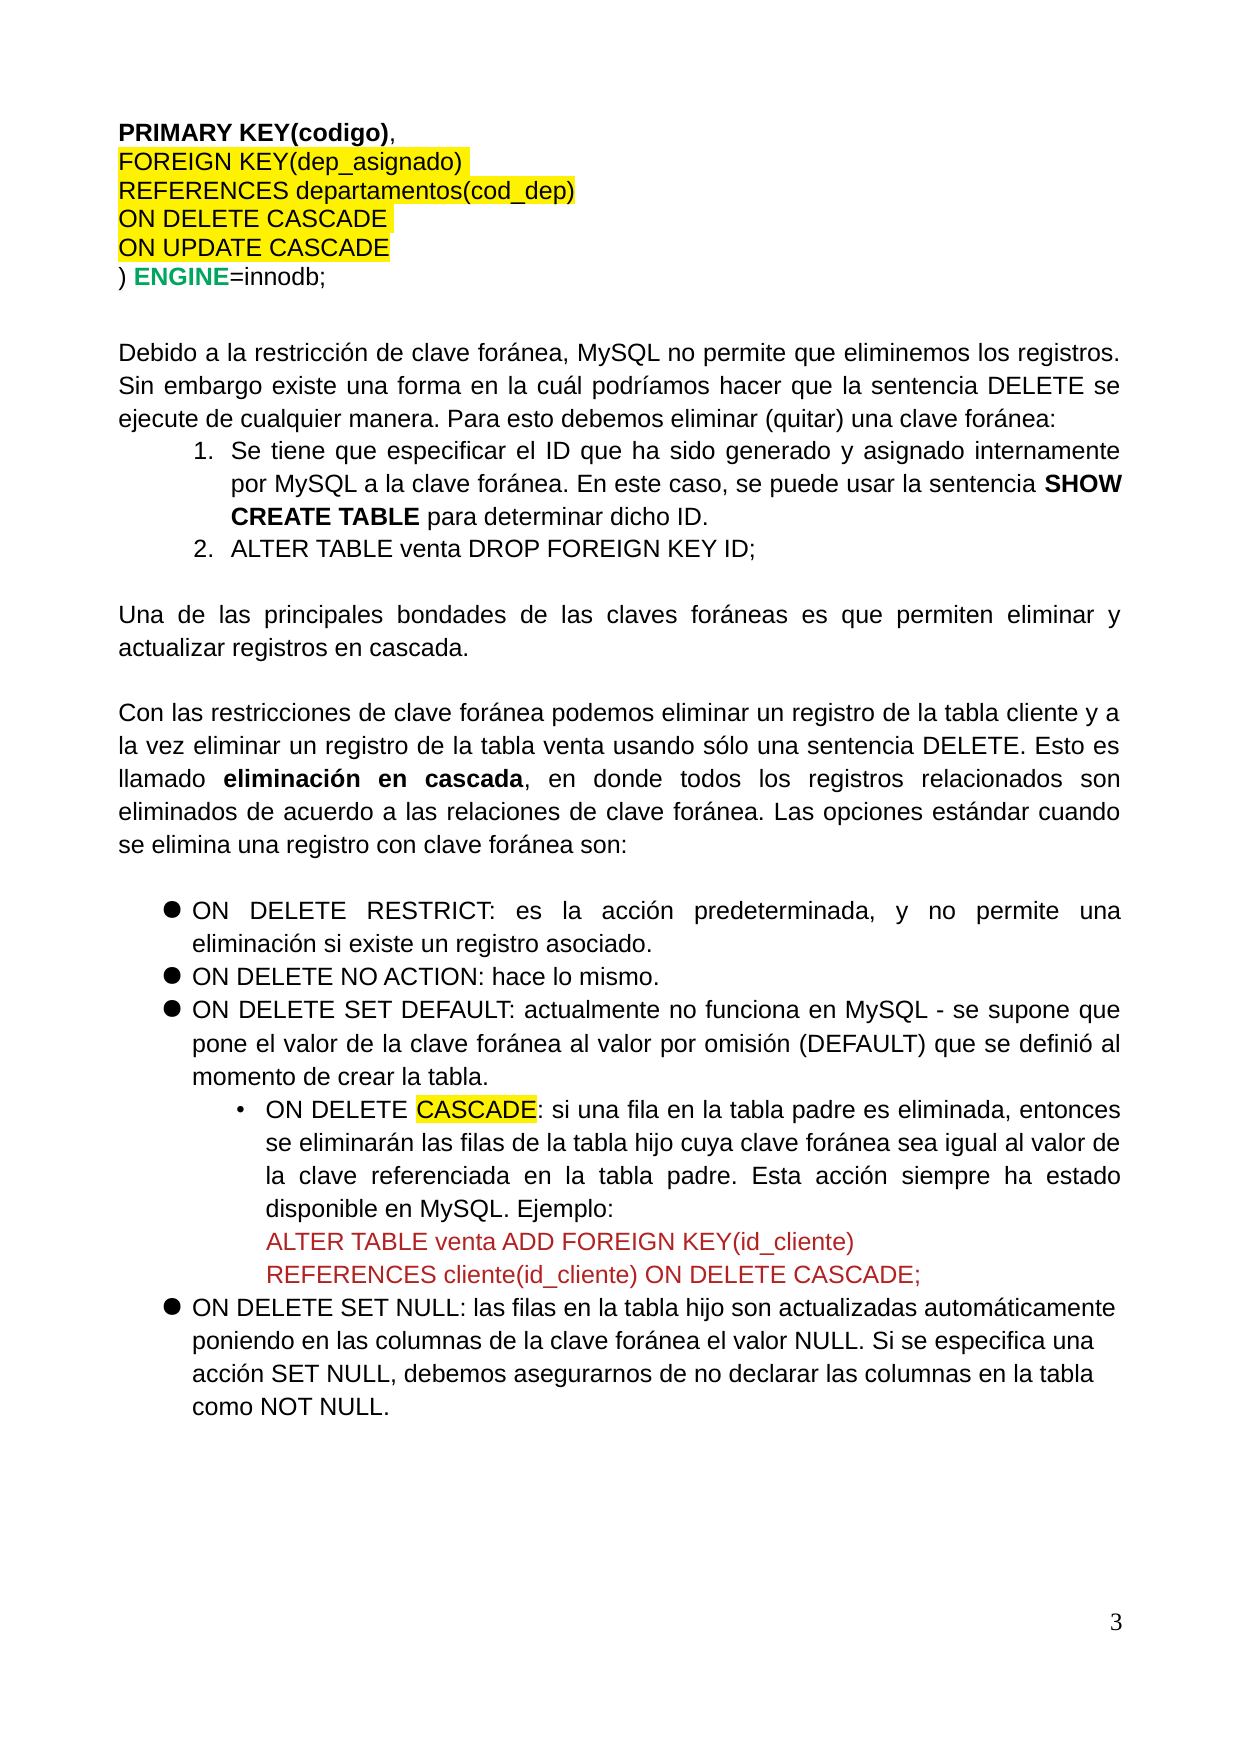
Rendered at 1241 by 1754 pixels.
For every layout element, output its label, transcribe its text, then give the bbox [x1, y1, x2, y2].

text REFERENCES departamentos(cod_dep) ON DELETE CASCADE [118, 176, 1122, 233]
list ON DELETE SET NULL: las filas en la tabla hijo son actualizadas automáticamente poniendo en las columnas de la clave foránea el valor NULL. Si se especifica una acción SET NULL, debemos asegurarnos de no declarar las columnas en la tabla como NOT NULL. [162, 1293, 1122, 1454]
list ALTER TABLE venta DROP FOREIGN KEY ID; [193, 534, 1122, 563]
list Se tiene que especificar el ID que ha sido generado y asignado internamente por MySQL a la clave foránea. En este caso, se puede usar la sentencia SHOW CREATE TABLE para determinar dicho ID. [193, 436, 1122, 531]
text ALTER TABLE venta ADD FOREIGN KEY(id_cliente) [118, 1227, 1122, 1256]
list ON DELETE CASCADE: si una fila en la tabla padre es eliminada, entonces se eliminarán las filas de la tabla hijo cuya clave foránea sea igual al valor de la clave referenciada en la tabla padre. Esta acción siempre ha estado disponible en MySQL. Ejemplo: [236, 1094, 1122, 1222]
list ON DELETE SET DEFAULT: actualmente no funciona en MySQL - se supone que pone el valor de la clave foránea al valor por omisión (DEFAULT) que se definió al momento de crear la tabla. [162, 995, 1122, 1090]
text Con las restricciones de clave foránea podemos eliminar un registro de la tabla cliente y a la vez eliminar un registro de la tabla venta usando sólo una sentencia DELETE. Esto es llamado eliminación en cascada, en donde todos los registros relacionados son eliminados de acuerdo a las relaciones de clave foránea. Las opciones estándar cuando se elimina una registro con clave foránea son: [118, 698, 1122, 859]
text ON UPDATE CASCADE ) ENGINE=innodb; [118, 233, 1122, 291]
text Debido a la restricción de clave foránea, MySQL no permite que eliminemos los registros. Sin embargo existe una forma en la cuál podríamos hacer que la sentencia DELETE se ejecute de cualquier manera. Para esto debemos eliminar (quitar) una clave foránea: [118, 338, 1122, 432]
list ON DELETE RESTRICT: es la acción predeterminada, y no permite una eliminación si existe un registro asociado. [162, 896, 1122, 958]
text Una de las principales bondades de las claves foráneas es que permiten eliminar y actualizar registros en cascada. [118, 600, 1122, 661]
list ON DELETE NO ACTION: hace lo mismo. [162, 962, 1122, 991]
text REFERENCES cliente(id_cliente) ON DELETE CASCADE; [118, 1260, 1122, 1288]
text PRIMARY KEY(codigo), FOREIGN KEY(dep_asignado) [118, 118, 1122, 176]
